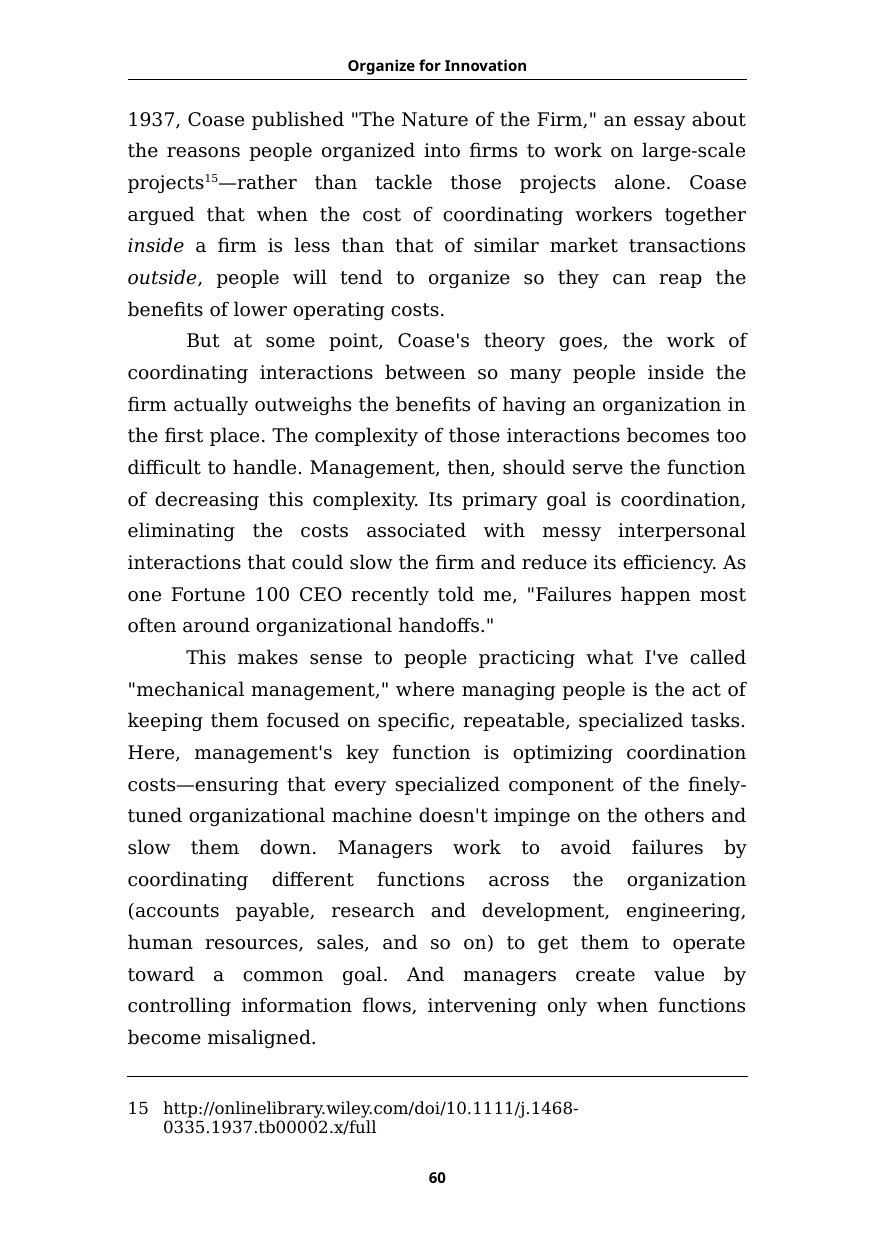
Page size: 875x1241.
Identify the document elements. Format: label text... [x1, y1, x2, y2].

text http://onlinelibrary.wiley.com/doi/10.1111/j.1468-0335.1937.tb00002.x/full [127, 1099, 747, 1138]
text But at some point, Coase's theory goes, the work of coordinating interactions between so many people inside the firm actually outweighs the benefits of having an organization in the first place. The complexity of those interactions becomes too difficult to handle. Management, then, should serve the function of decreasing this complexity. Its primary goal is coordination, eliminating the costs associated with messy interpersonal interactions that could slow the firm and reduce its efficiency. As one Fortune 100 CEO recently told me, "Failures happen most often around organizational handoffs." [127, 330, 747, 637]
text 1937, Coase published "The Nature of the Firm," an essay about the reasons people organized into firms to work on large-scale projects—rather than tackle those projects alone. Coase argued that when the cost of coordinating workers together inside a firm is less than that of similar market transactions outside, people will tend to organize so they can reap the benefits of lower operating costs. [127, 109, 747, 321]
text This makes sense to people practicing what I've called "mechanical management," where managing people is the act of keeping them focused on specific, repeatable, specialized tasks. Here, management's key function is optimizing coordination costs—ensuring that every specialized component of the finely-tuned organizational machine doesn't impinge on the others and slow them down. Managers work to avoid failures by coordinating different functions across the organization (accounts payable, research and development, engineering, human resources, sales, and so on) to get them to operate toward a common goal. And managers create value by controlling information flows, intervening only when functions become misaligned. [127, 647, 747, 1049]
